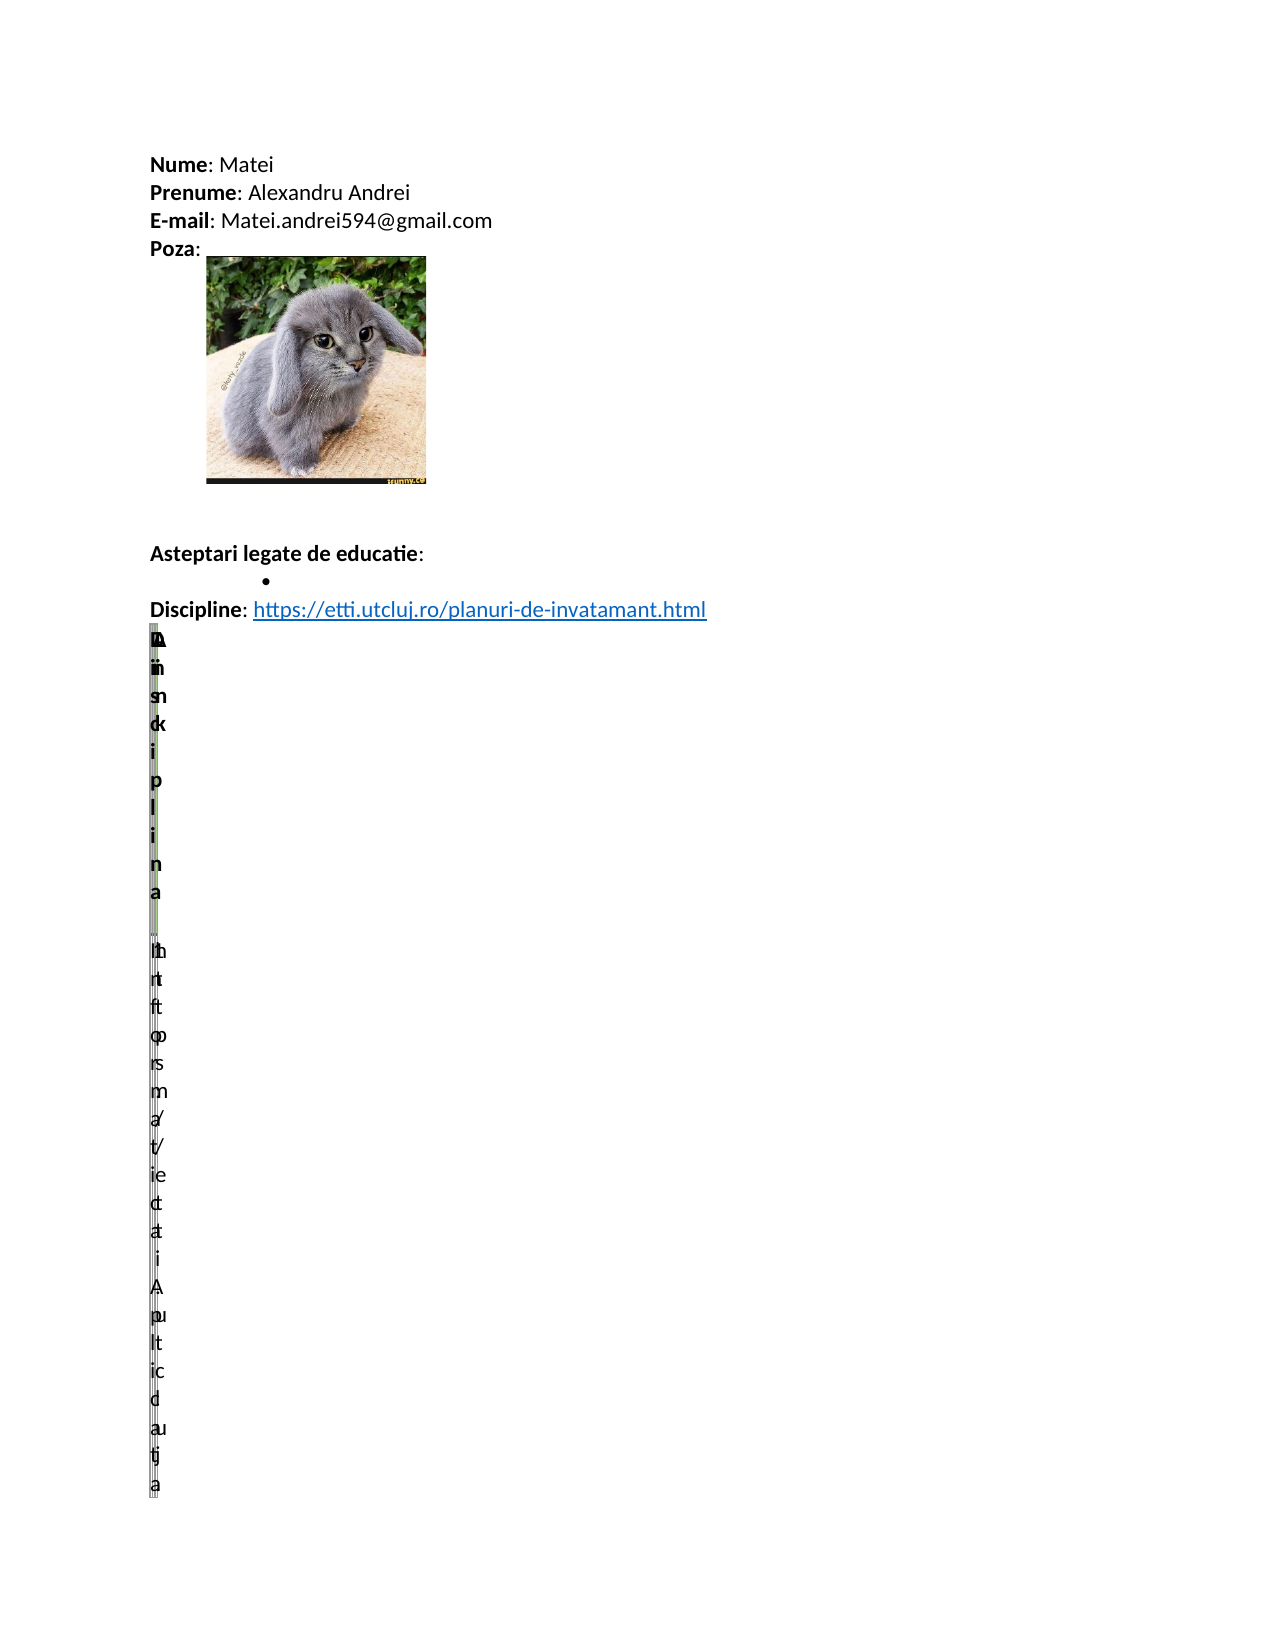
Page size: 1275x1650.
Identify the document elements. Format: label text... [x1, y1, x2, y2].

text Nume: Matei [150, 150, 1125, 178]
text E-mail: Matei.andrei594@gmail.com [150, 206, 1125, 234]
text Poza: [150, 234, 1125, 483]
text Prenume: Alexandru Andrei [150, 178, 1125, 206]
text Discipline: https://etti.utcluj.ro/planuri-de-invatamant.html [150, 595, 1125, 623]
text Asteptari legate de educatie: [150, 539, 1125, 567]
